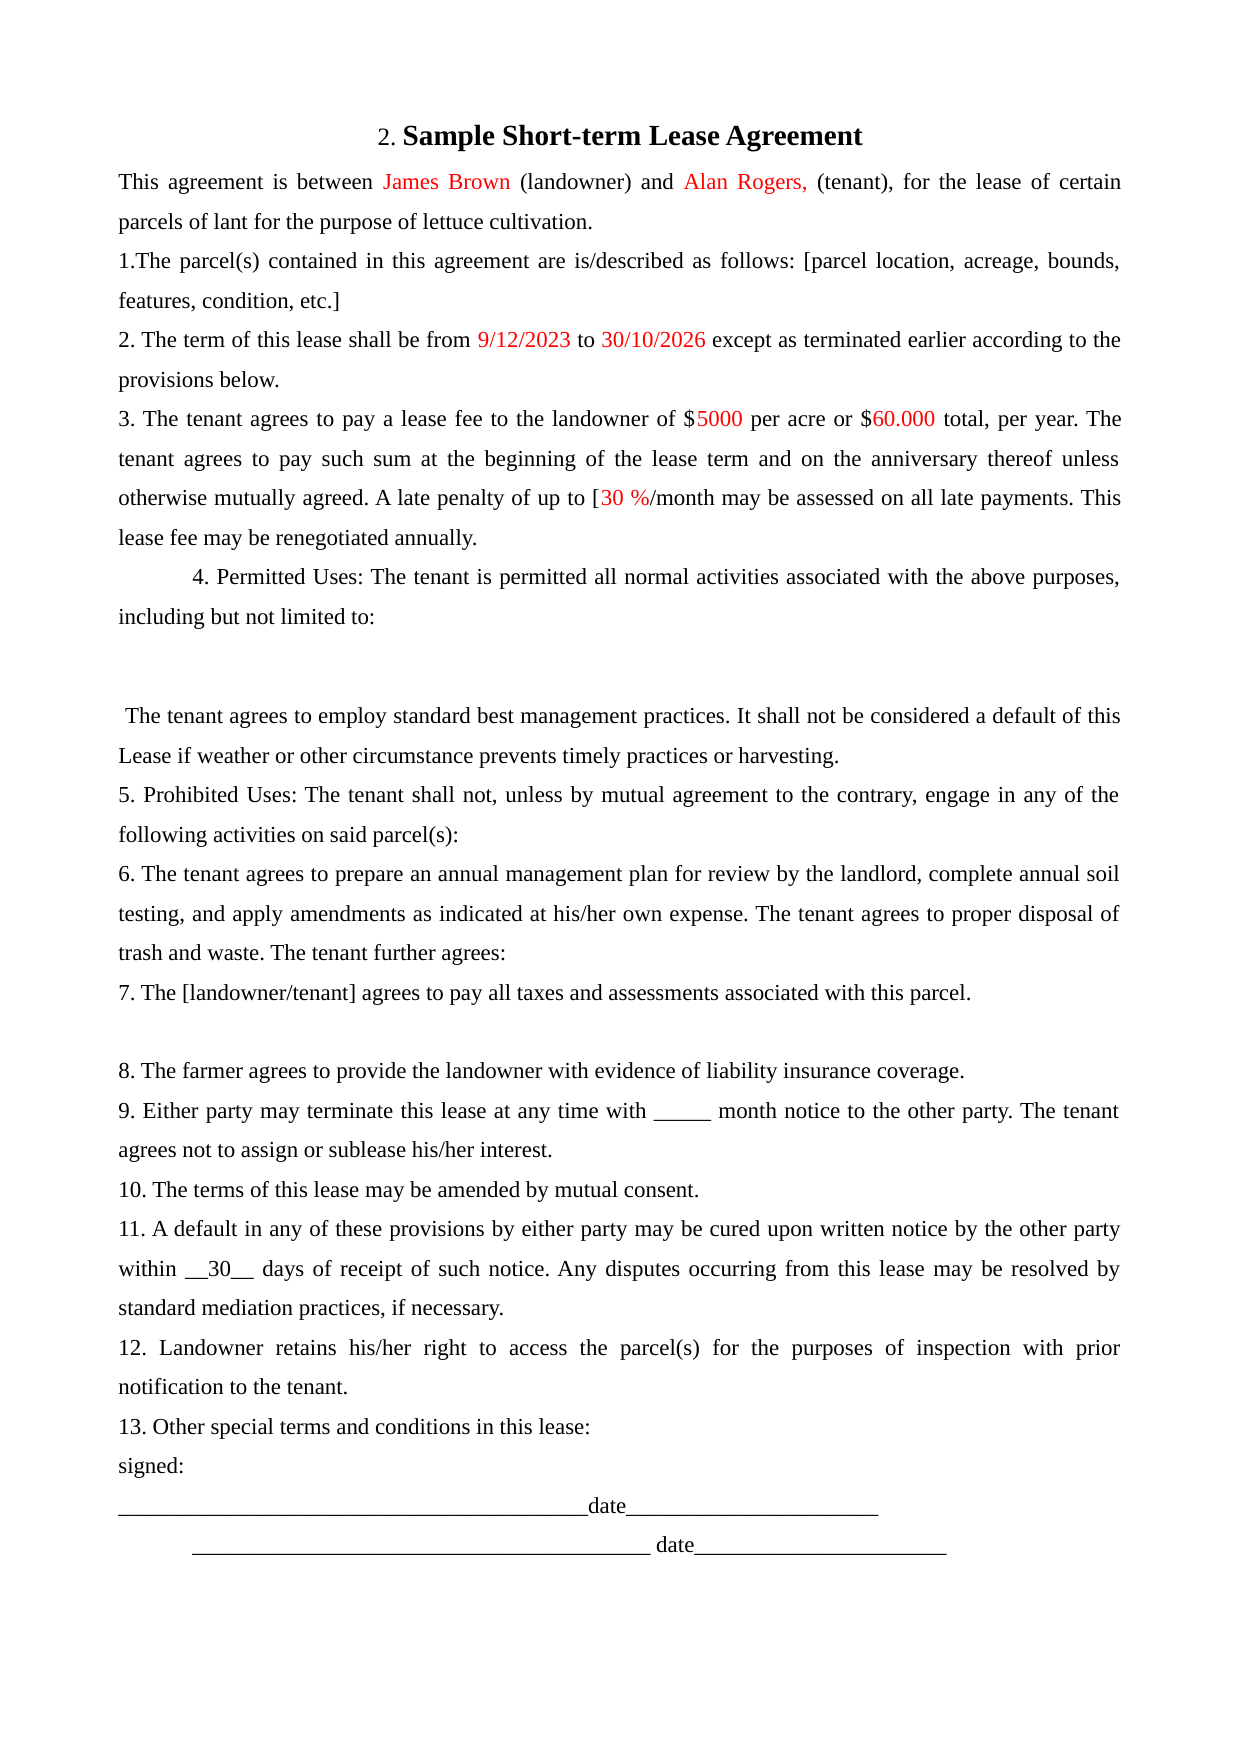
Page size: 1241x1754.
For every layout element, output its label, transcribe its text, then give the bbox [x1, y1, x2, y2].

text signed: [118, 1452, 1122, 1479]
text 9. Either party may terminate this lease at any time with _____ month notice to the other party. The tenant agrees not to assign or sublease his/her interest. [118, 1097, 1122, 1163]
text This agreement is between James Brown (landowner) and Alan Rogers, (tenant), for the lease of certain parcels of lant for the purpose of lettuce cultivation. [118, 168, 1122, 234]
text 13. Other special terms and conditions in this lease: [118, 1413, 1122, 1439]
text 1.The parcel(s) contained in this agreement are is/described as follows: [parcel location, acreage, bounds, features, condition, etc.] [118, 247, 1122, 313]
text 10. The terms of this lease may be amended by mutual consent. [118, 1176, 1122, 1202]
text 3. The tenant agrees to pay a lease fee to the landowner of $5000 per acre or $60.000 total, per year. The tenant agrees to pay such sum at the beginning of the lease term and on the anniversary thereof unless otherwise mutually agreed. A late penalty of up to [30 %/month may be assessed on all late payments. This lease fee may be renegotiated annually. [118, 405, 1122, 550]
text 7. The [landowner/tenant] agrees to pay all taxes and assessments associated with this parcel. [118, 979, 1122, 1005]
text 2. Sample Short-term Lease Agreement [118, 118, 1122, 152]
text 4. Permitted Uses: The tenant is permitted all normal activities associated with the above purposes, including but not limited to: [118, 563, 1122, 629]
text 8. The farmer agrees to provide the landowner with evidence of liability insurance coverage. [118, 1058, 1122, 1084]
text 2. The term of this lease shall be from 9/12/2023 to 30/10/2026 except as terminated earlier according to the provisions below. [118, 326, 1122, 392]
text 6. The tenant agrees to prepare an annual management plan for review by the landlord, complete annual soil testing, and apply amendments as indicated at his/her own expense. The tenant agrees to proper disposal of trash and waste. The tenant further agrees: [118, 860, 1122, 966]
text 11. A default in any of these provisions by either party may be cured upon written notice by the other party within __30__ days of receipt of such notice. Any disputes occurring from this lease may be resolved by standard mediation practices, if necessary. [118, 1216, 1122, 1321]
text _________________________________________date______________________ [118, 1492, 1122, 1518]
text 12. Landowner retains his/her right to access the parcel(s) for the purposes of inspection with prior notification to the tenant. [118, 1334, 1122, 1400]
text 5. Prohibited Uses: The tenant shall not, unless by mutual agreement to the contrary, engage in any of the following activities on said parcel(s): [118, 781, 1122, 847]
text ________________________________________ date______________________ [118, 1531, 1122, 1558]
text The tenant agrees to employ standard best management practices. It shall not be considered a default of this Lease if weather or other circumstance prevents timely practices or harvesting. [118, 700, 1122, 768]
